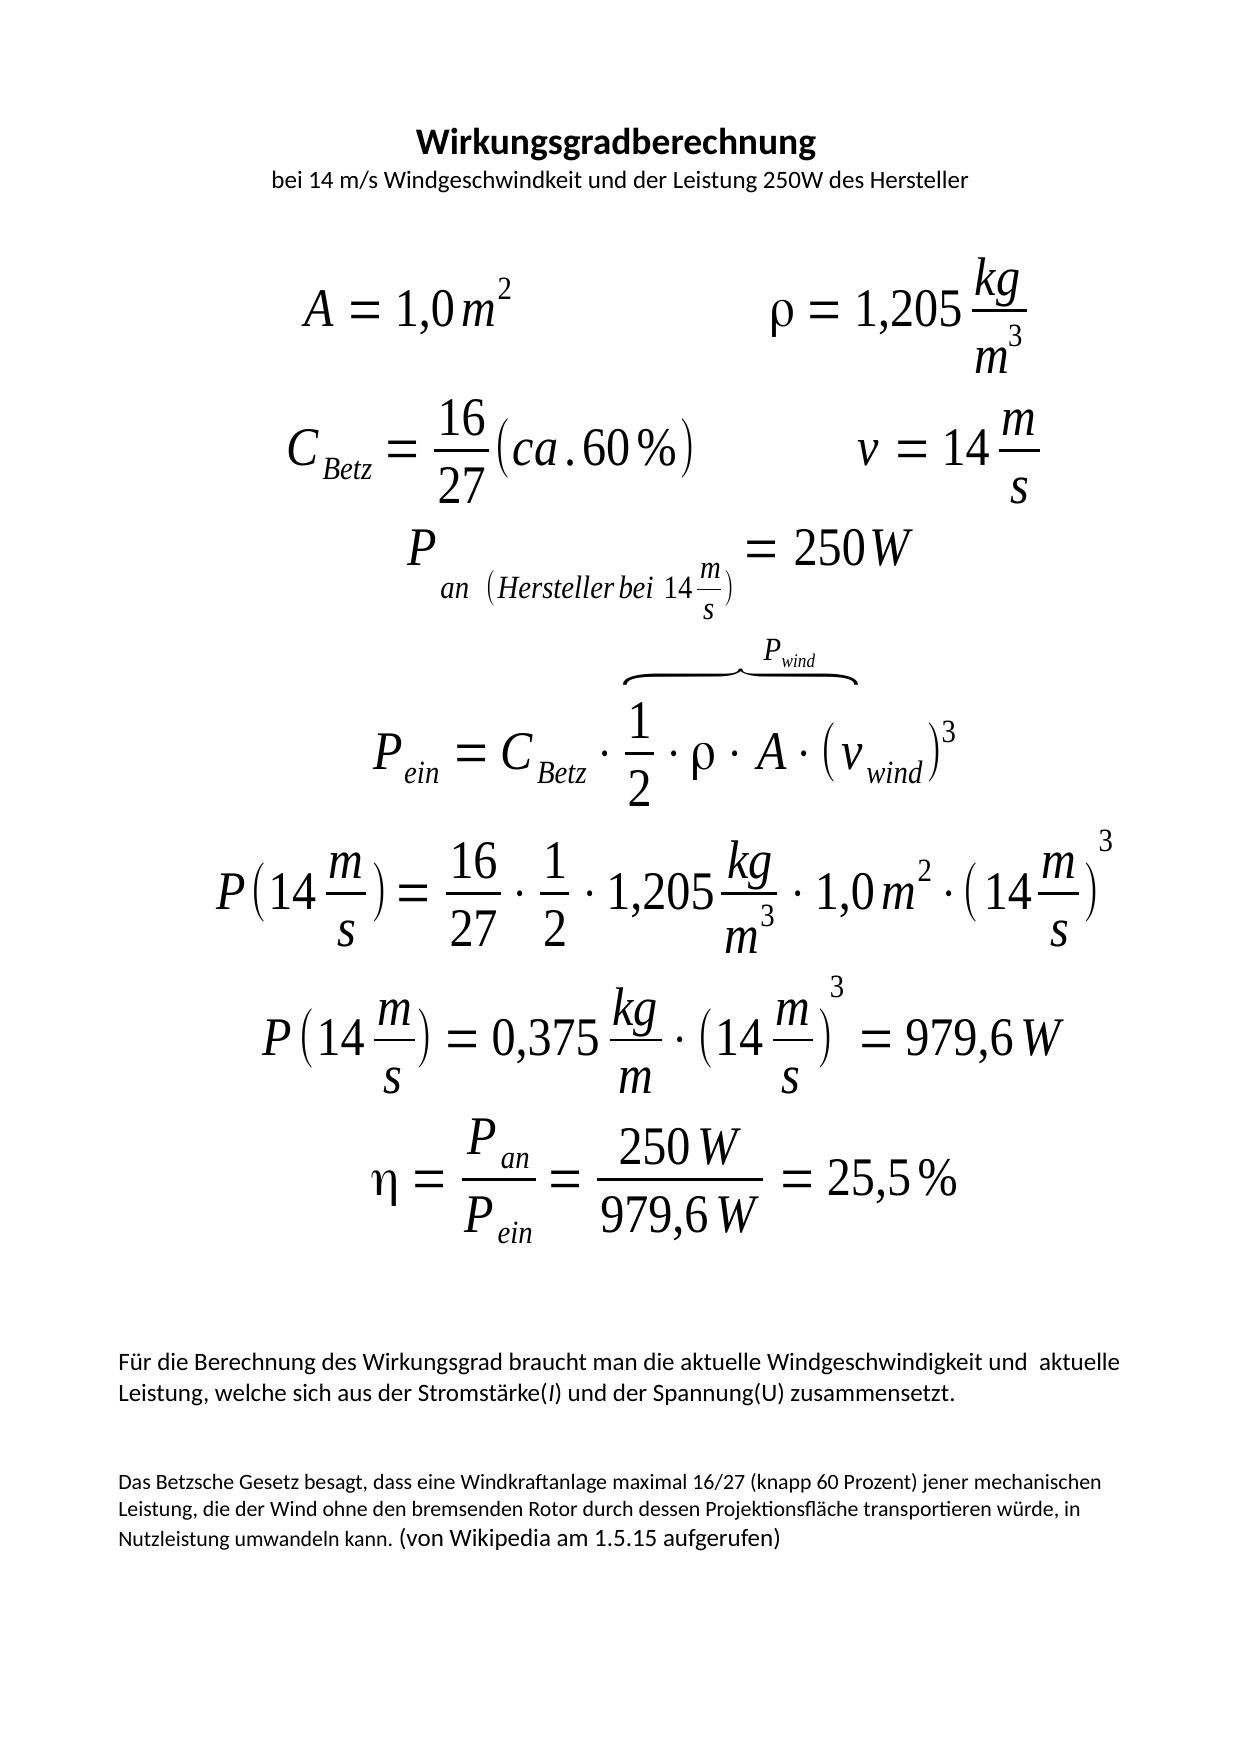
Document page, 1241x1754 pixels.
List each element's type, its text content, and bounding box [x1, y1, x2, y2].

text Für die Berechnung des Wirkungsgrad braucht man die aktuelle Windgeschwindigkeit und aktuelle Leistung, welche sich aus der Stromstärke(I) und der Spannung(U) zusammensetzt. [118, 1346, 1122, 1407]
text bei 14 m/s Windgeschwindkeit und der Leistung 250W des Hersteller [118, 164, 1122, 194]
text Das Betzsche Gesetz besagt, dass eine Windkraftanlage maximal 16/27 (knapp 60 Prozent) jener mechanischen Leistung, die der Wind ohne den bremsenden Rotor durch dessen Projektionsfläche transportieren würde, in Nutzleistung umwandeln kann. (von Wikipedia am 1.5.15 aufgerufen) [118, 1468, 1122, 1552]
text Wirkungsgradberechnung [118, 118, 1122, 164]
